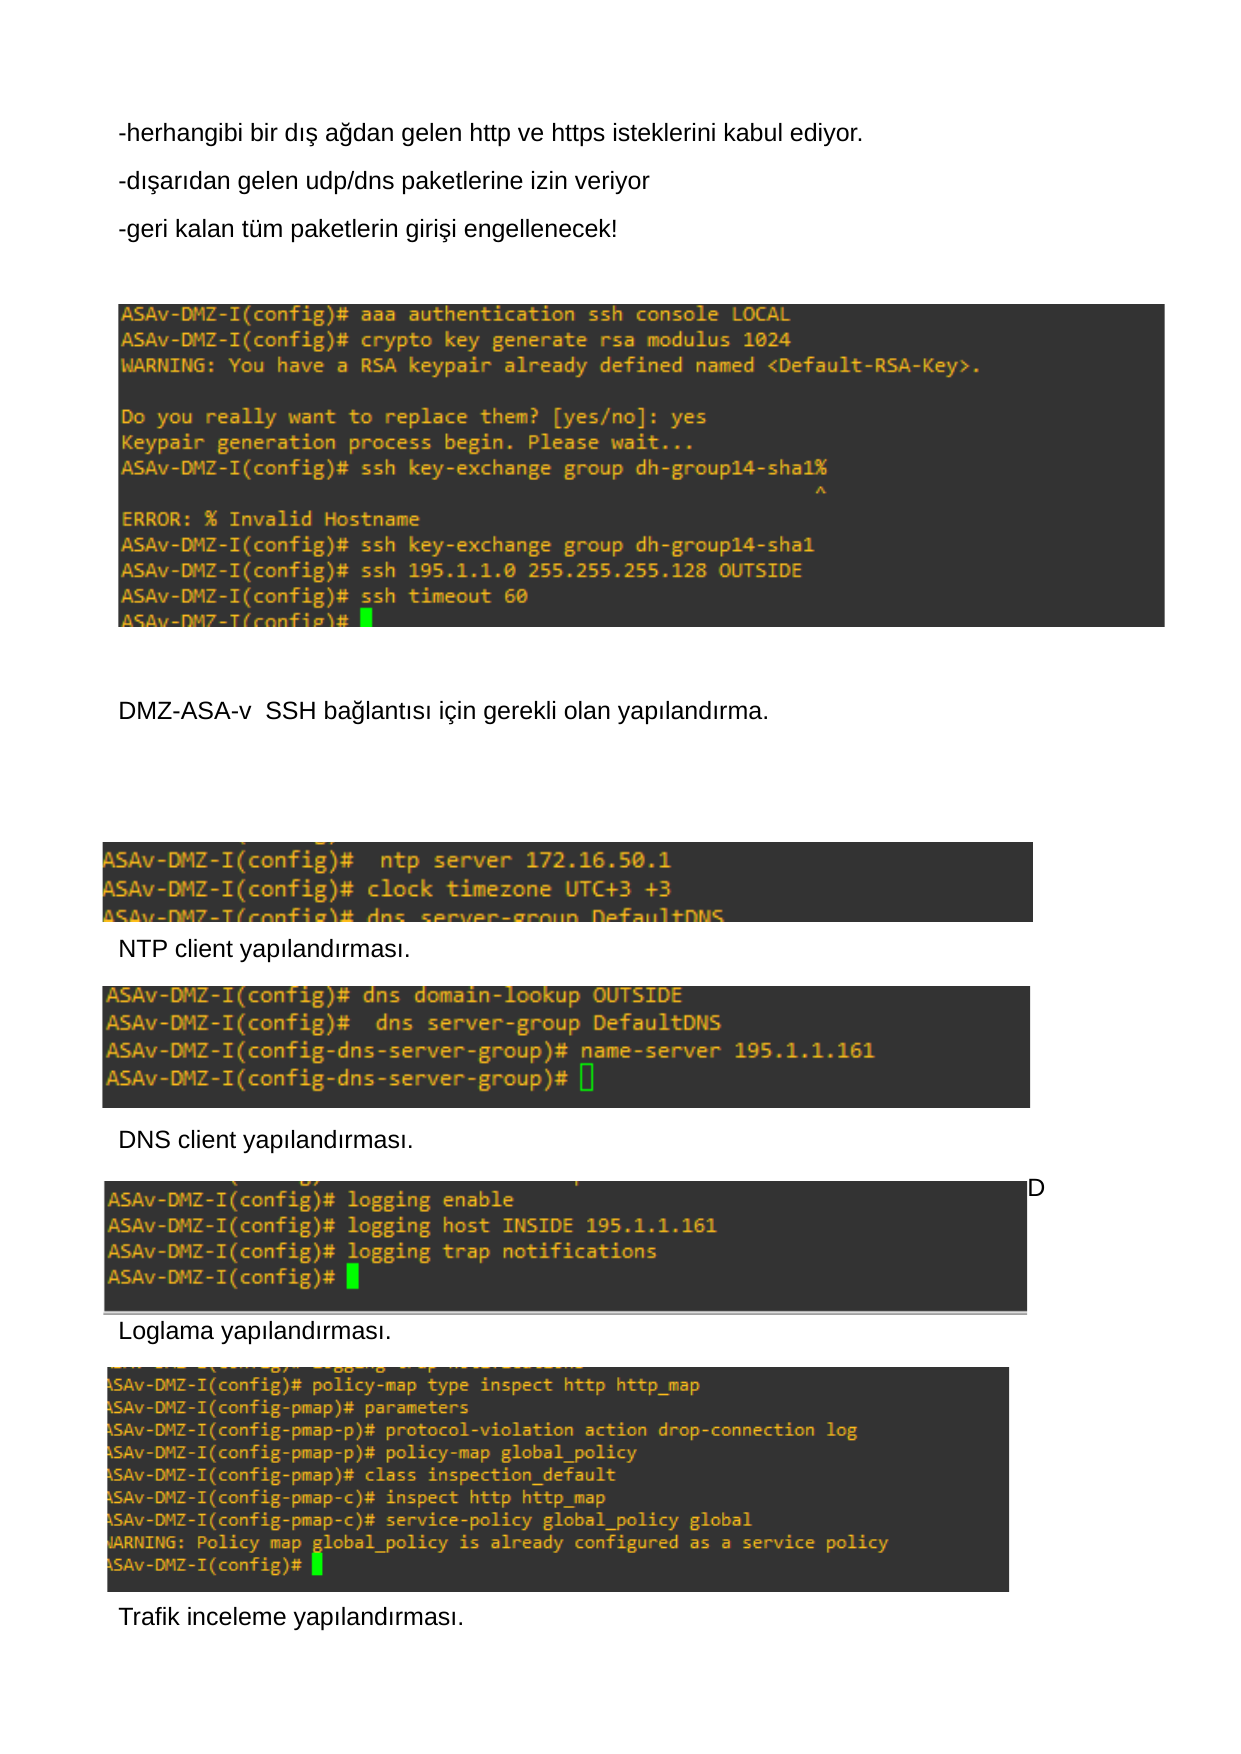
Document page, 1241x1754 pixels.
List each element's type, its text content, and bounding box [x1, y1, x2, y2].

text -herhangibi bir dış ağdan gelen http ve https isteklerini kabul ediyor. [118, 118, 1122, 147]
picture [101, 986, 1031, 1108]
text -geri kalan tüm paketlerin girişi engellenecek! [118, 213, 1122, 242]
picture [102, 842, 1033, 922]
text Loglama yapılandırması. [118, 1316, 1122, 1345]
text DNS client yapılandırması. [118, 1125, 1122, 1154]
text -dışarıdan gelen udp/dns paketlerine izin veriyor [118, 166, 1122, 194]
text DMZ-ASA-v SSH bağlantısı için gerekli olan yapılandırma. [118, 696, 1122, 724]
text NTP client yapılandırması. [118, 934, 1122, 963]
text D [118, 1173, 1122, 1202]
picture [118, 304, 1165, 627]
picture [103, 1181, 1028, 1315]
picture [107, 1367, 1010, 1592]
text Trafik inceleme yapılandırması. [118, 1602, 1122, 1631]
